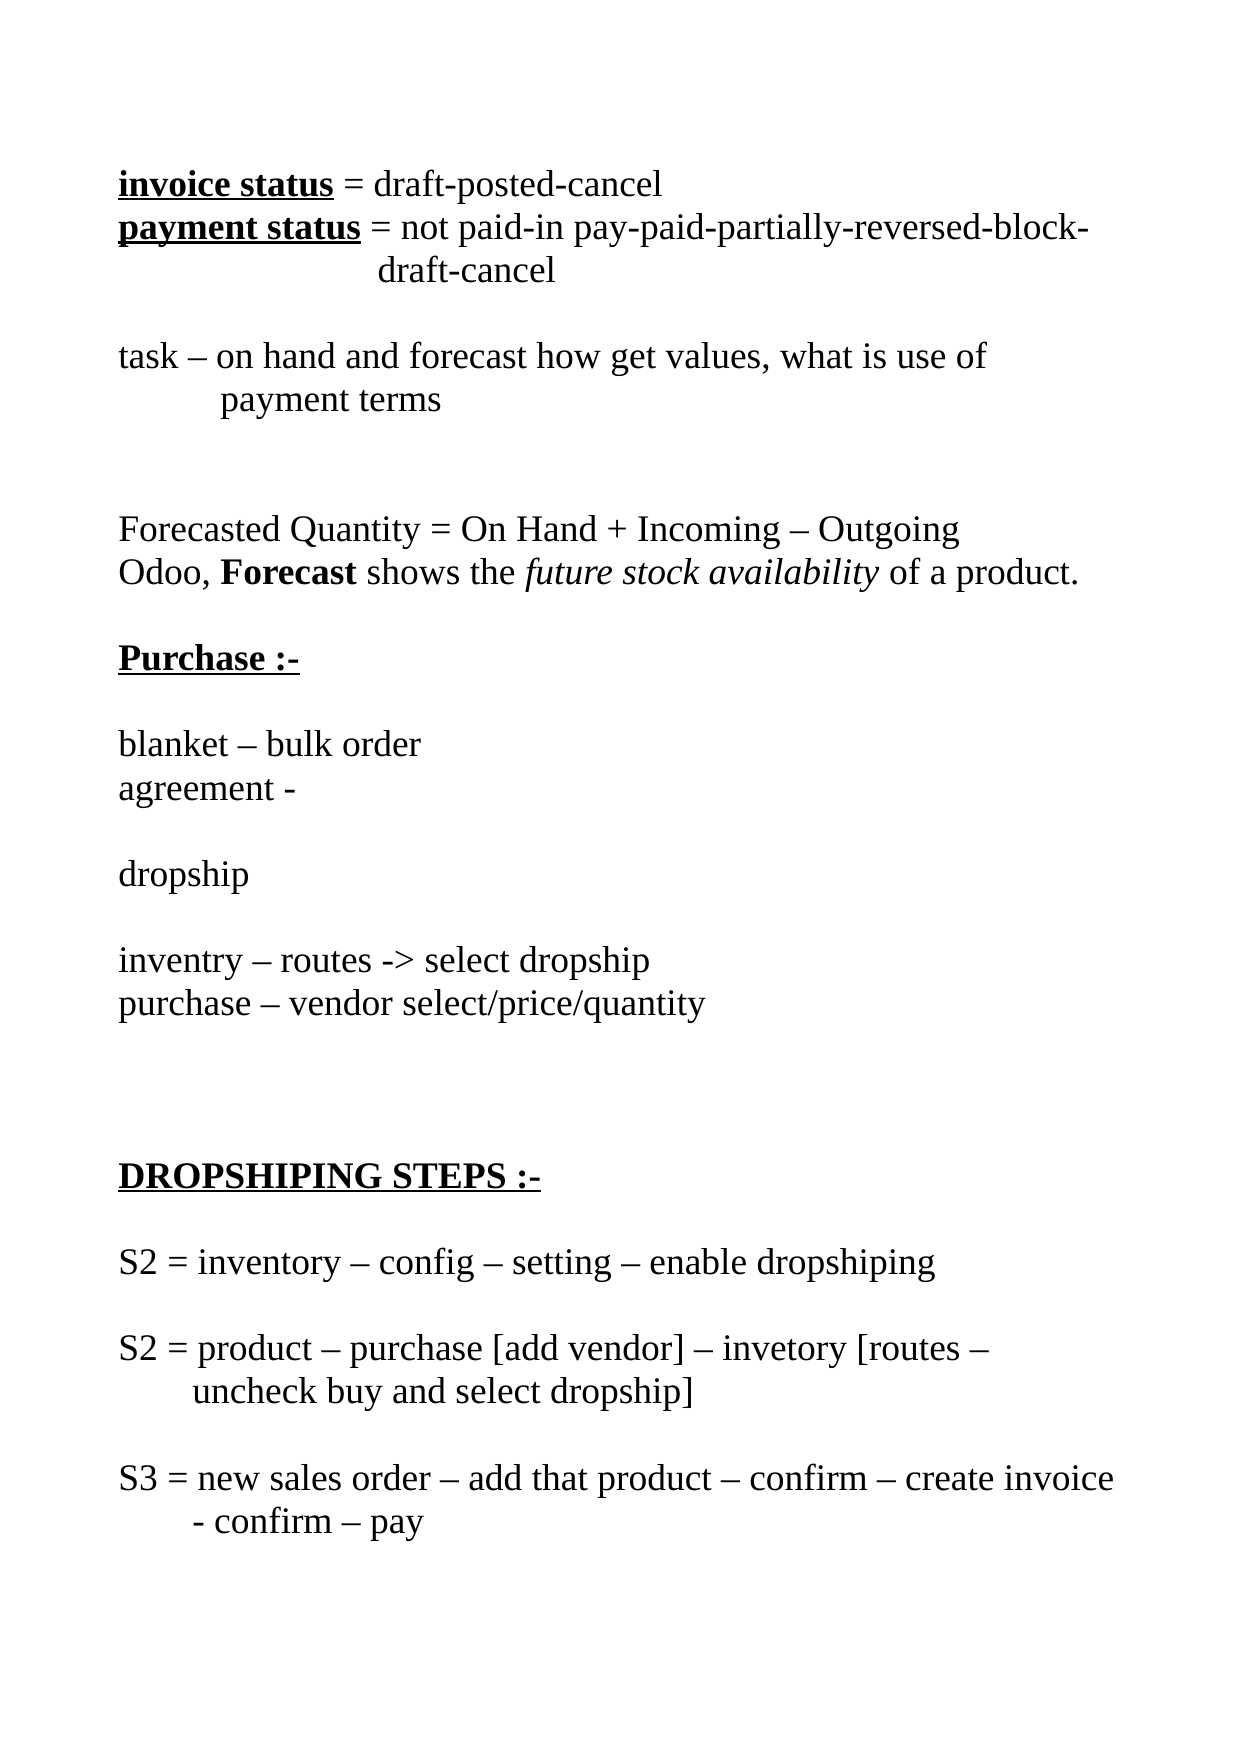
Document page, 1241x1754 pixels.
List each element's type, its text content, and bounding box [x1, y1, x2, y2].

text S3 = new sales order – add that product – confirm – create invoice - confirm – pay [118, 1455, 1122, 1541]
text S2 = product – purchase [add vendor] – invetory [routes – uncheck buy and select dropship] [118, 1326, 1122, 1412]
text blanket – bulk order [118, 722, 1122, 765]
text Purchase :- [118, 636, 1122, 679]
text S2 = inventory – config – setting – enable dropshiping [118, 1239, 1122, 1282]
text payment status = not paid-in pay-paid-partially-reversed-block- draft-cancel [118, 204, 1122, 291]
text DROPSHIPING STEPS :- [118, 1153, 1122, 1196]
text purchase – vendor select/price/quantity [118, 981, 1122, 1024]
text Forecasted Quantity = On Hand + Incoming – Outgoing [118, 506, 1122, 549]
text agreement - [118, 765, 1122, 808]
text dropship [118, 851, 1122, 894]
text invoice status = draft-posted-cancel [118, 161, 1122, 204]
text inventry – routes -> select dropship [118, 937, 1122, 981]
text Odoo, Forecast shows the future stock availability of a product. [118, 549, 1122, 592]
text task – on hand and forecast how get values, what is use of payment terms [118, 334, 1122, 420]
